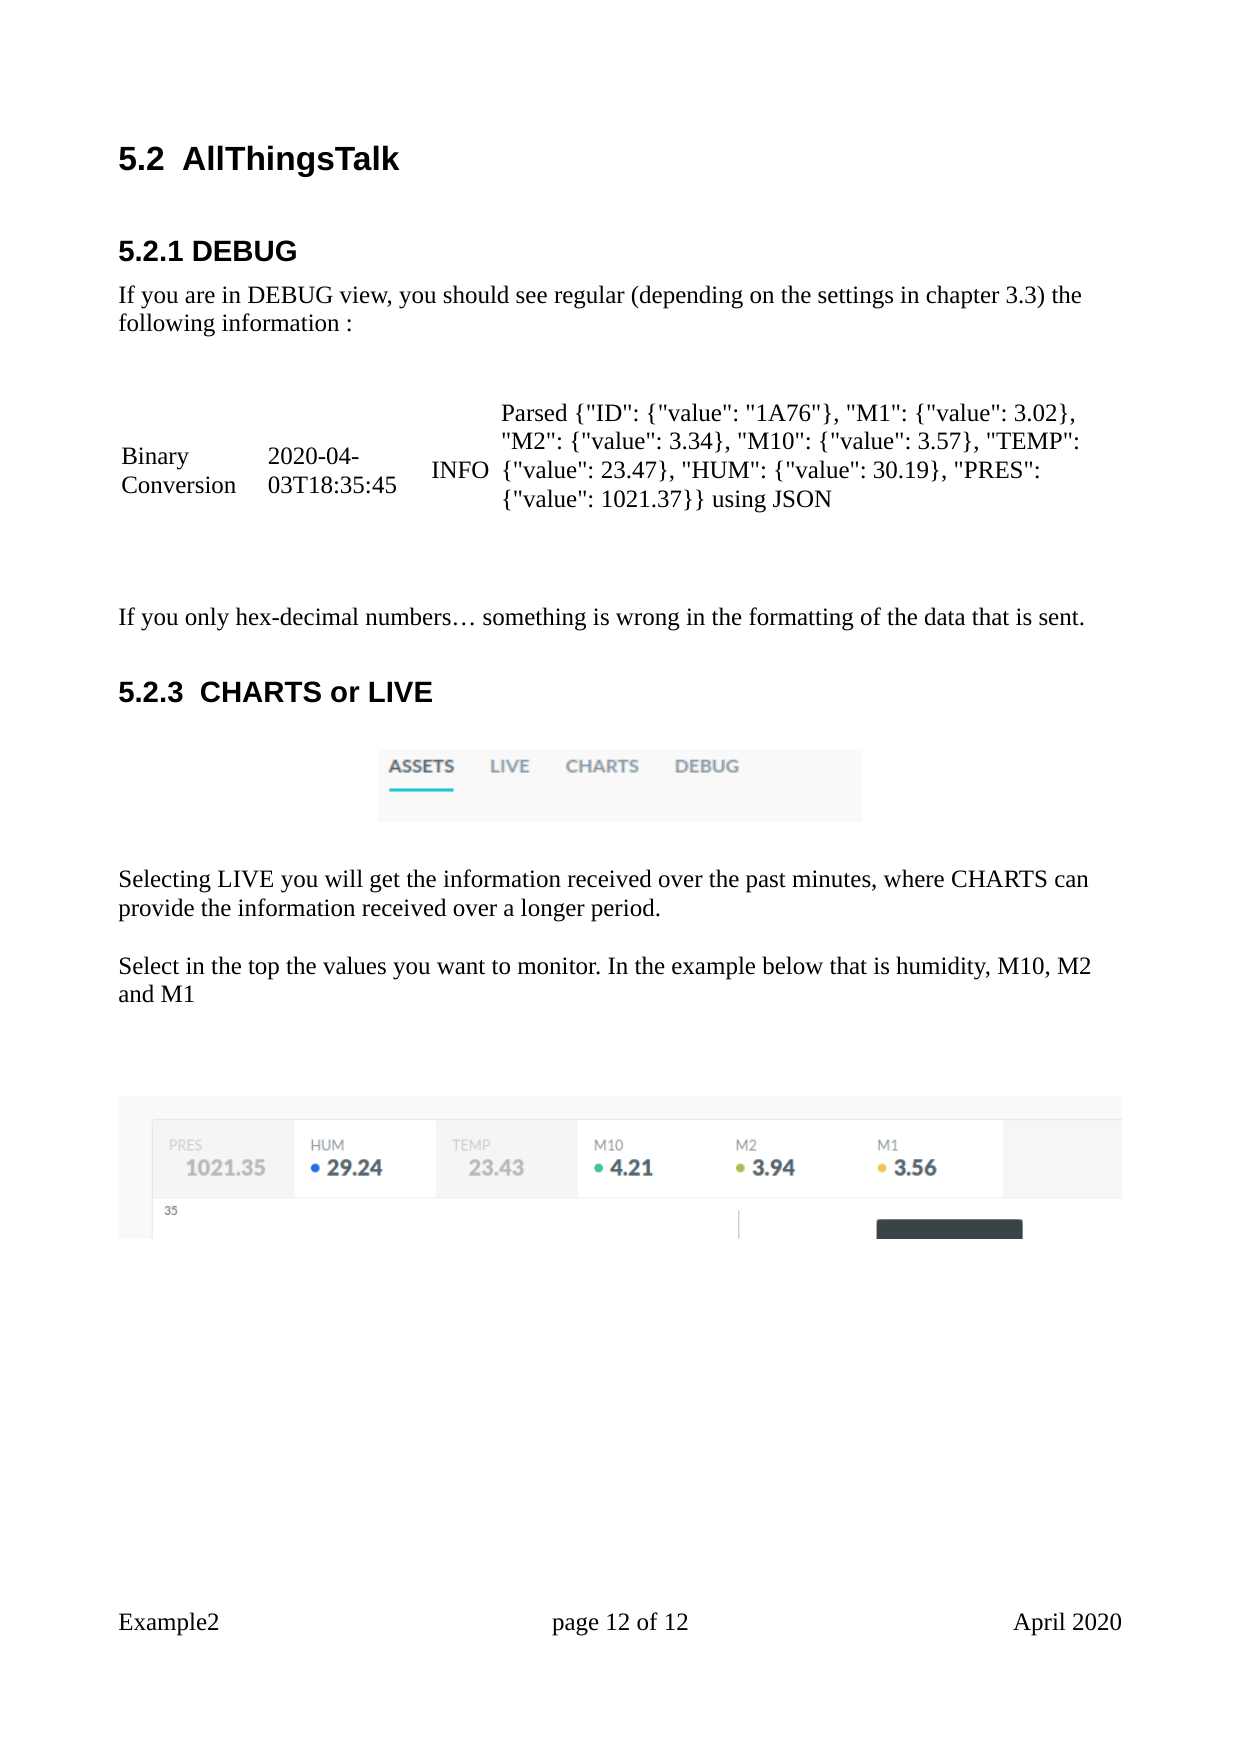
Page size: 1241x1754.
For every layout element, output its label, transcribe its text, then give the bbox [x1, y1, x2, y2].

table_header Binary Conversion [118, 395, 265, 545]
text Selecting LIVE you will get the information received over the past minutes, where CHARTS can provide the information received over a longer period. [118, 864, 1122, 922]
table_header 2020-04-03T18:35:45 [265, 395, 428, 545]
text Select in the top the values you want to monitor. In the example below that is humidity, M10, M2 and M1 [118, 951, 1122, 1008]
text If you are in DEBUG view, you should see regular (depending on the settings in chapter 3.3) the following information : [118, 280, 1122, 337]
picture [377, 749, 863, 822]
table_header INFO [428, 395, 498, 545]
subtitle 5.2.1 DEBUG [118, 233, 1122, 267]
picture [118, 1096, 1123, 1239]
subtitle 5.2.3 CHARTS or LIVE [118, 674, 1122, 708]
table_header Parsed {"ID": {"value": "1A76"}, "M1": {"value": 3.02}, "M2": {"value": 3.34}, "M10": {"value": 3.57}, "TEMP": {"value": 23.47}, "HUM": {"value": 30.19}, "PRES": {"value": 1021.37}} using JSON [498, 395, 1122, 545]
subtitle 5.2 AllThingsTalk [118, 139, 1122, 178]
text If you only hex-decimal numbers… something is wrong in the formatting of the data that is sent. [118, 602, 1122, 631]
